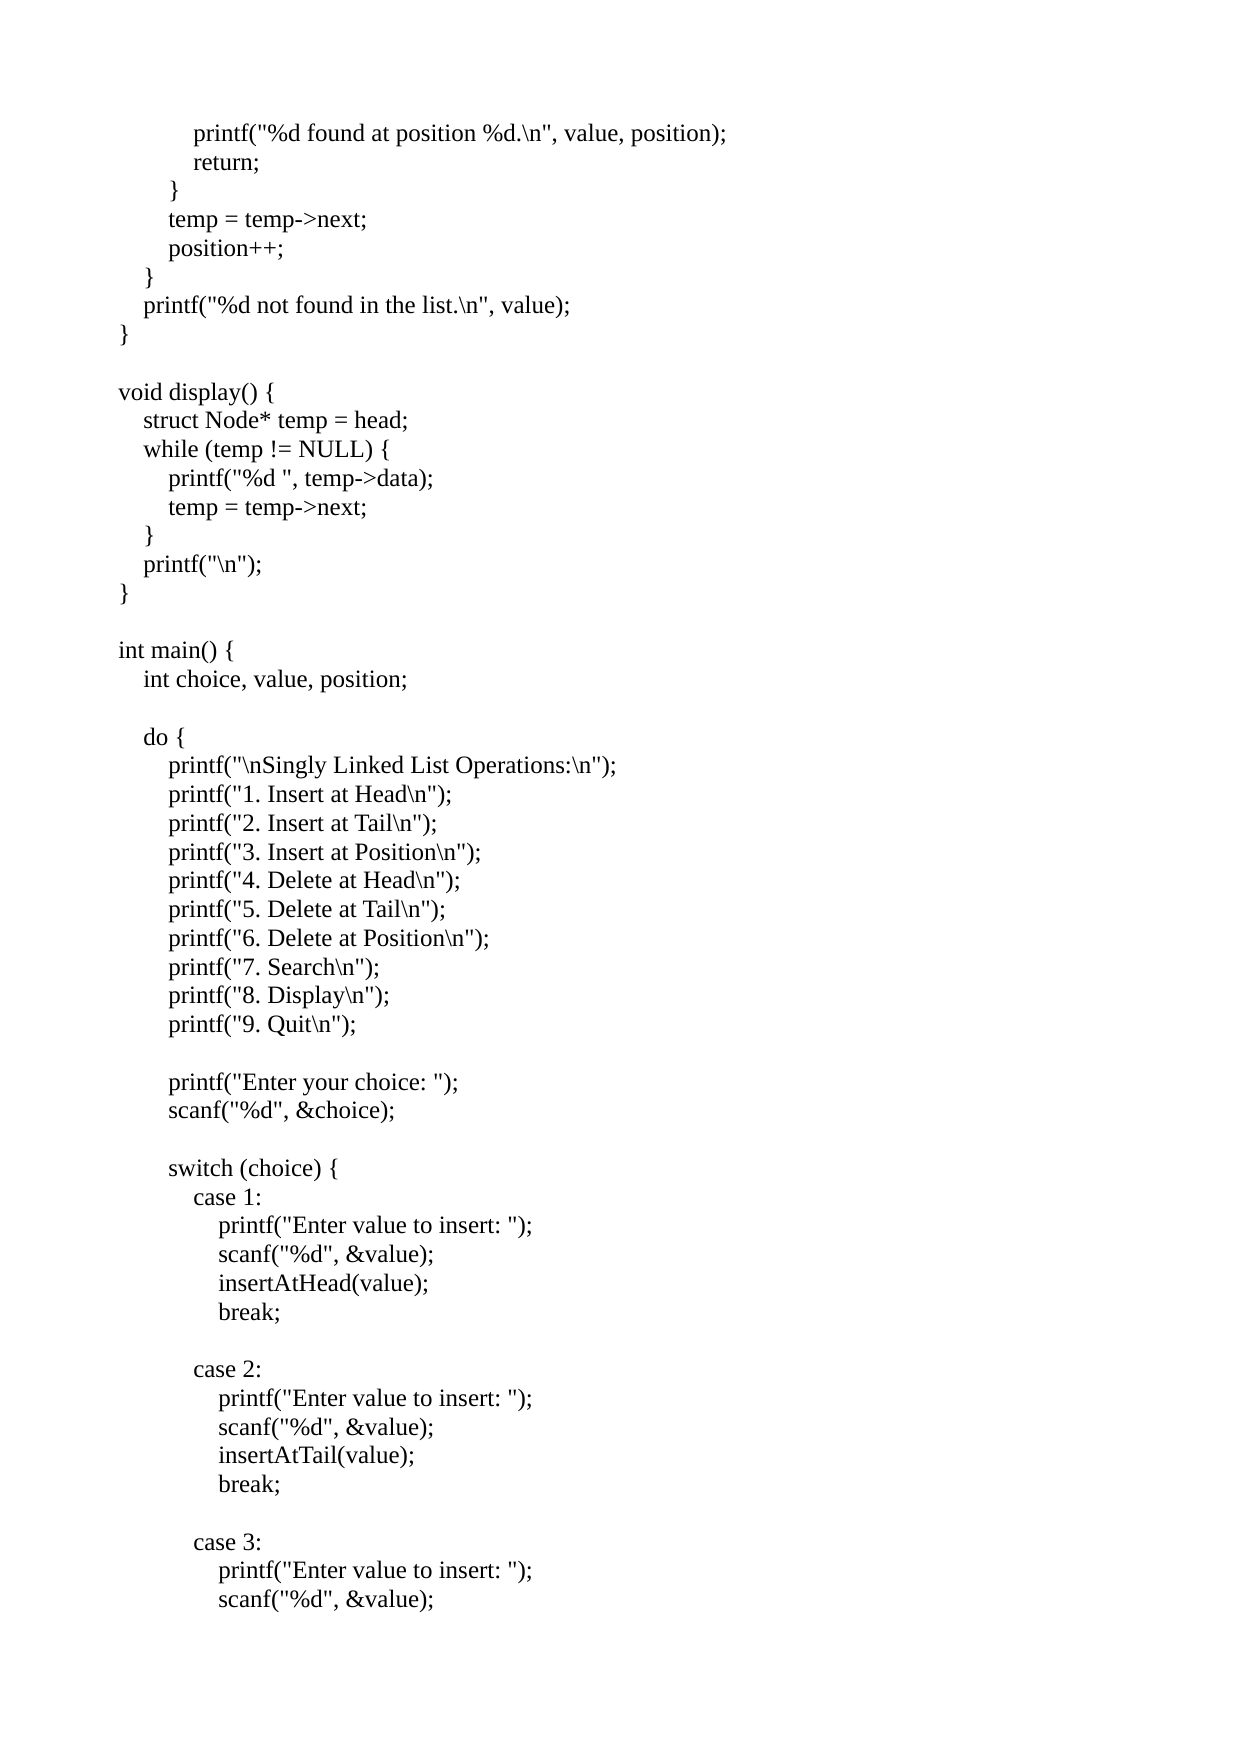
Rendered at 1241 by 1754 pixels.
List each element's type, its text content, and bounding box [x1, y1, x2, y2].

text printf("2. Insert at Tail\n"); [118, 808, 1122, 837]
text } [118, 521, 1122, 549]
text case 1: [118, 1182, 1122, 1211]
text struct Node* temp = head; [118, 406, 1122, 434]
text return; [118, 147, 1122, 176]
text printf("Enter your choice: "); [118, 1067, 1122, 1096]
text temp = temp->next; [118, 492, 1122, 521]
text printf("%d not found in the list.\n", value); [118, 291, 1122, 319]
text case 3: [118, 1527, 1122, 1556]
text case 2: [118, 1354, 1122, 1383]
text } [118, 176, 1122, 204]
text printf("Enter value to insert: "); [118, 1211, 1122, 1239]
text scanf("%d", &choice); [118, 1096, 1122, 1124]
text int choice, value, position; [118, 664, 1122, 693]
text printf("\n"); [118, 549, 1122, 578]
text switch (choice) { [118, 1153, 1122, 1182]
text } [118, 578, 1122, 607]
text printf("%d ", temp->data); [118, 463, 1122, 492]
text break; [118, 1297, 1122, 1326]
text while (temp != NULL) { [118, 434, 1122, 463]
text printf("%d found at position %d.\n", value, position); [118, 118, 1122, 147]
text printf("6. Delete at Position\n"); [118, 923, 1122, 952]
text printf("7. Search\n"); [118, 952, 1122, 981]
text printf("4. Delete at Head\n"); [118, 866, 1122, 894]
text temp = temp->next; [118, 204, 1122, 233]
text scanf("%d", &value); [118, 1584, 1122, 1613]
text } [118, 319, 1122, 348]
text printf("8. Display\n"); [118, 981, 1122, 1009]
text printf("1. Insert at Head\n"); [118, 779, 1122, 808]
text scanf("%d", &value); [118, 1412, 1122, 1441]
text position++; [118, 233, 1122, 262]
text } [118, 262, 1122, 291]
text printf("Enter value to insert: "); [118, 1383, 1122, 1412]
text insertAtHead(value); [118, 1268, 1122, 1297]
text printf("3. Insert at Position\n"); [118, 837, 1122, 866]
text printf("\nSingly Linked List Operations:\n"); [118, 751, 1122, 779]
text int main() { [118, 636, 1122, 664]
text break; [118, 1469, 1122, 1498]
text insertAtTail(value); [118, 1441, 1122, 1469]
text printf("5. Delete at Tail\n"); [118, 894, 1122, 923]
text scanf("%d", &value); [118, 1239, 1122, 1268]
text do { [118, 722, 1122, 751]
text printf("9. Quit\n"); [118, 1009, 1122, 1038]
text printf("Enter value to insert: "); [118, 1556, 1122, 1584]
text void display() { [118, 377, 1122, 406]
